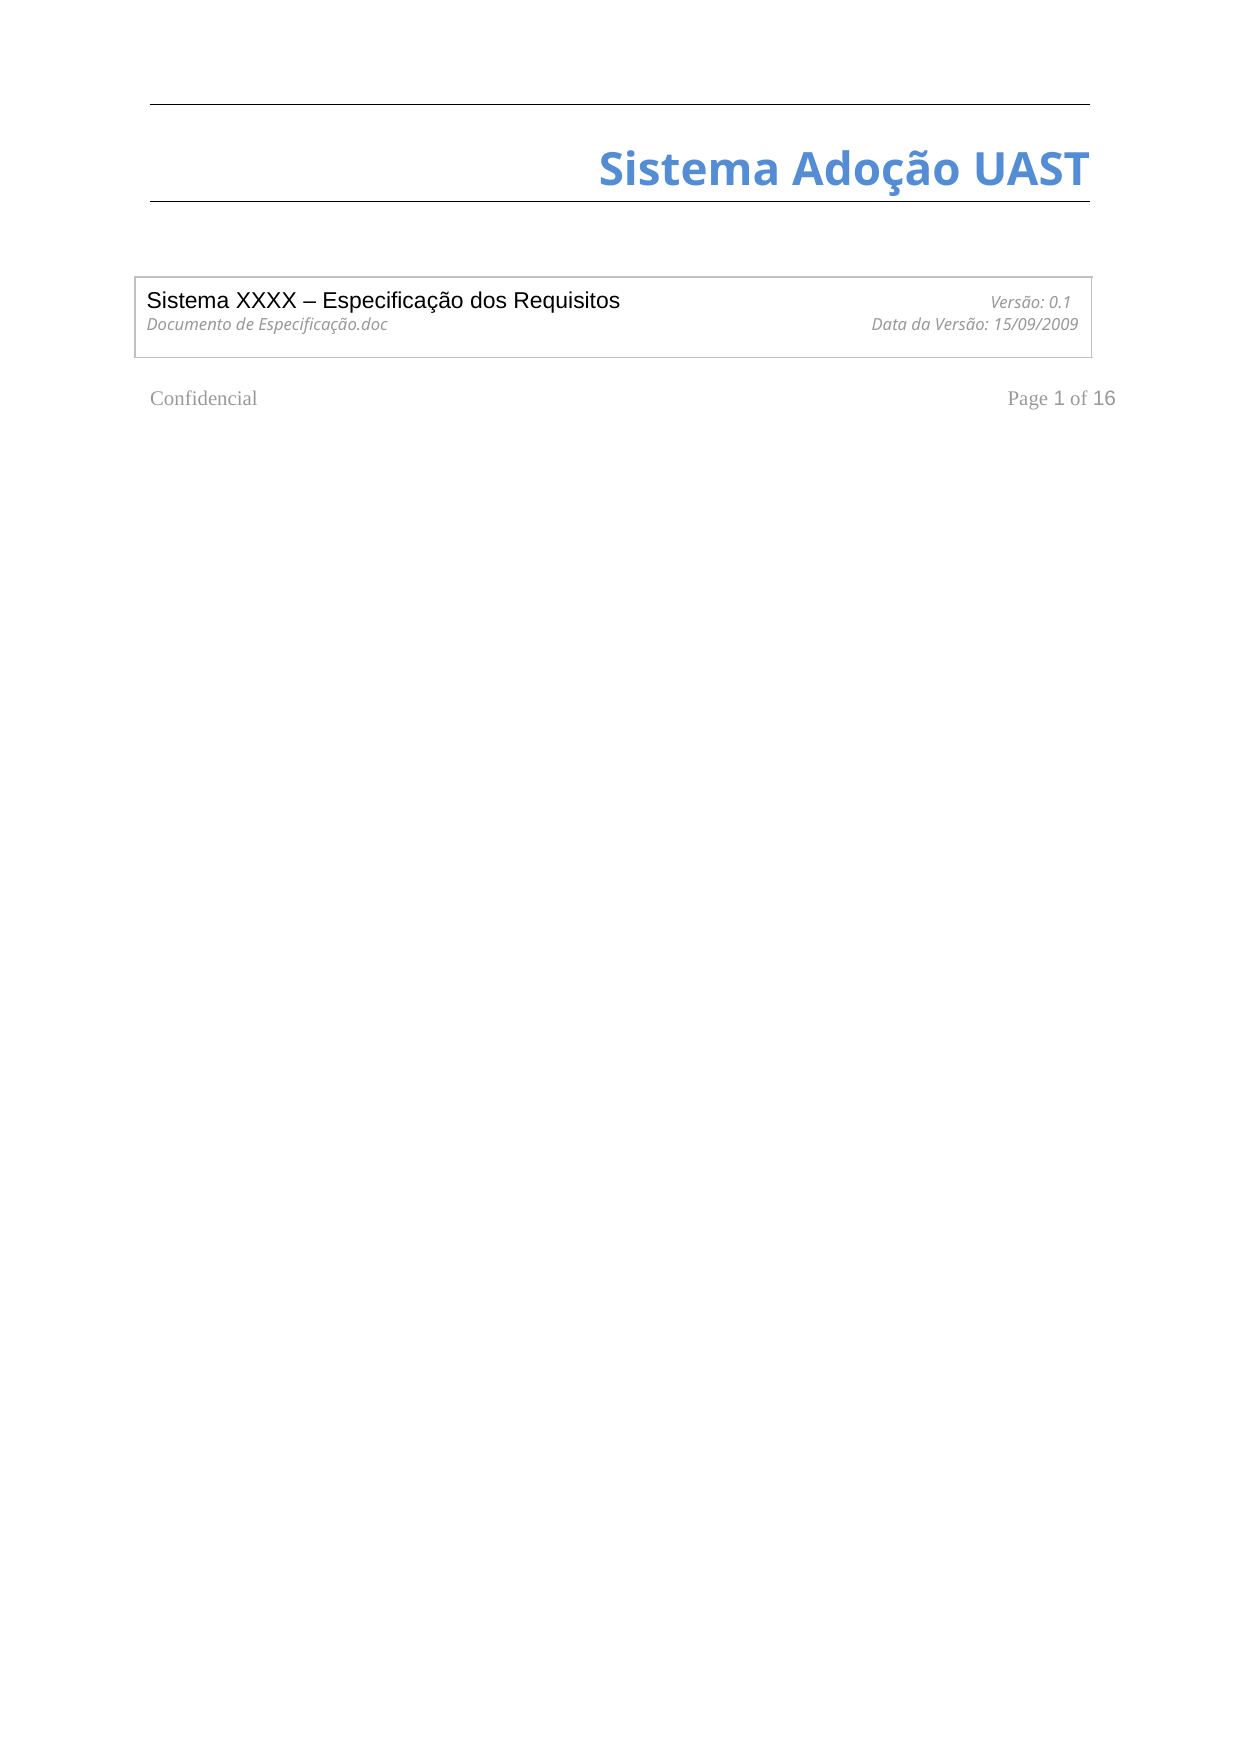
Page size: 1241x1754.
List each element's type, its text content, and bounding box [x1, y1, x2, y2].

table_header Sistema XXXX – Especificação dos Requisitos [136, 278, 799, 313]
table_cell Documento de Especificação.doc [136, 313, 799, 357]
table_header Confidencial [139, 385, 468, 409]
table_header [468, 385, 797, 409]
table_header Versão: 0.1 [800, 278, 1091, 313]
table_header Page 1 of 16 [798, 385, 1127, 409]
table_cell Data da Versão: 15/09/2009 [800, 313, 1091, 357]
